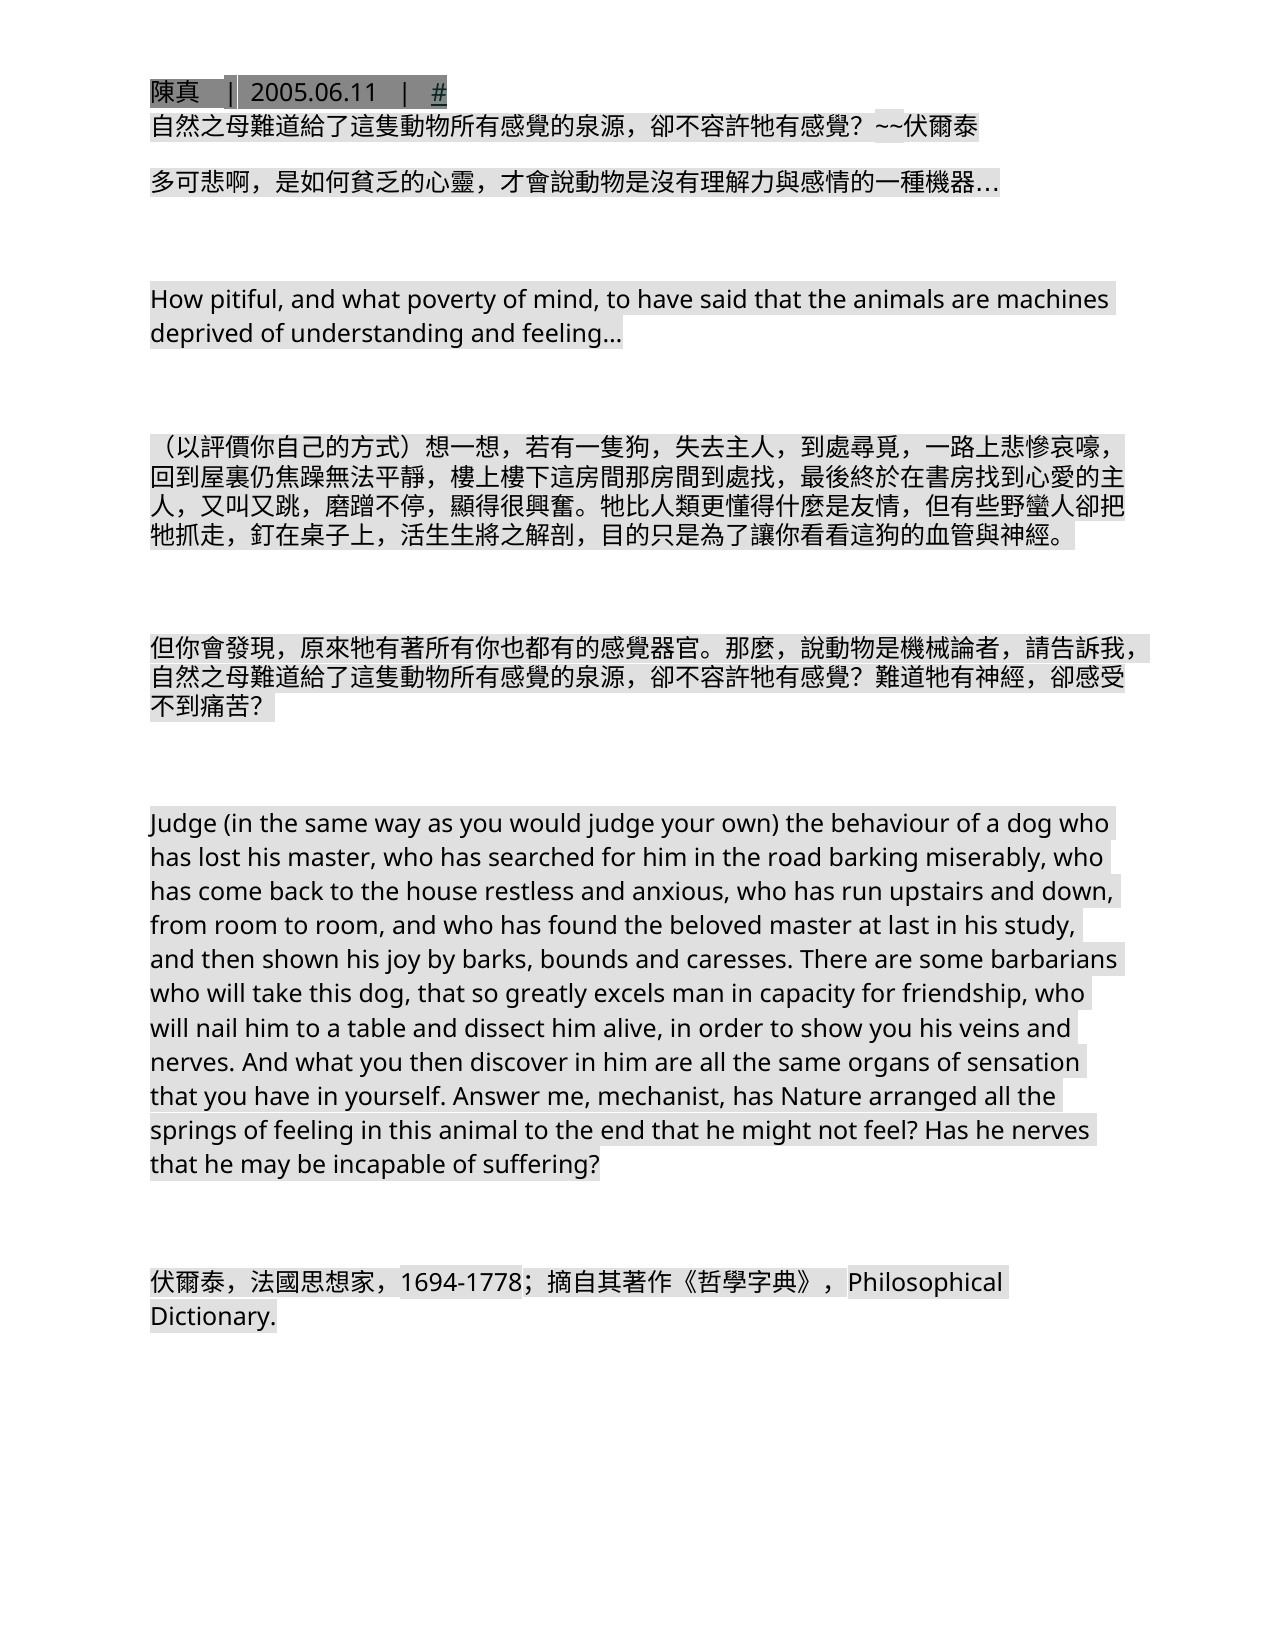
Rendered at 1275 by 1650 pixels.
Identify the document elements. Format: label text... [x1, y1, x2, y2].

text 自然之母難道給了這隻動物所有感覺的泉源，卻不容許牠有感覺？~~伏爾泰 [150, 109, 1125, 143]
text 多可悲啊，是如何貧乏的心靈，才會說動物是沒有理解力與感情的一種機器… [150, 168, 1125, 197]
text 但你會發現，原來牠有著所有你也都有的感覺器官。那麼，說動物是機械論者，請告訴我，自然之母難道給了這隻動物所有感覺的泉源，卻不容許牠有感覺？難道牠有神經，卻感受不到痛苦？ [150, 634, 1125, 722]
text 伏爾泰，法國思想家，1694-1778；摘自其著作《哲學字典》，Philosophical Dictionary. [150, 1264, 1125, 1333]
text （以評價你自己的方式）想一想，若有一隻狗，失去主人，到處尋覓，一路上悲慘哀嚎，回到屋裏仍焦躁無法平靜，樓上樓下這房間那房間到處找，最後終於在書房找到心愛的主人，又叫又跳，磨蹭不停，顯得很興奮。牠比人類更懂得什麼是友情，但有些野蠻人卻把牠抓走，釘在桌子上，活生生將之解剖，目的只是為了讓你看看這狗的血管與神經。 [150, 433, 1125, 550]
text Judge (in the same way as you would judge your own) the behaviour of a dog who has lost his master, who has searched for him in the road barking miserably, who has come back to the house restless and anxious, who has run upstairs and down, from room to room, and who has found the beloved master at last in his study, and then shown his joy by barks, bounds and caresses. There are some barbarians who will take this dog, that so greatly excels man in capacity for friendship, who will nail him to a table and dissect him alive, in order to show you his veins and nerves. And what you then discover in him are all the same organs of sensation that you have in yourself. Answer me, mechanist, has Nature arranged all the springs of feeling in this animal to the end that he might not feel? Has he nerves that he may be incapable of suffering? [150, 806, 1125, 1181]
text How pitiful, and what poverty of mind, to have said that the animals are machines deprived of understanding and feeling… [150, 281, 1125, 349]
text 陳真 | 2005.06.11 | # [150, 75, 1125, 109]
